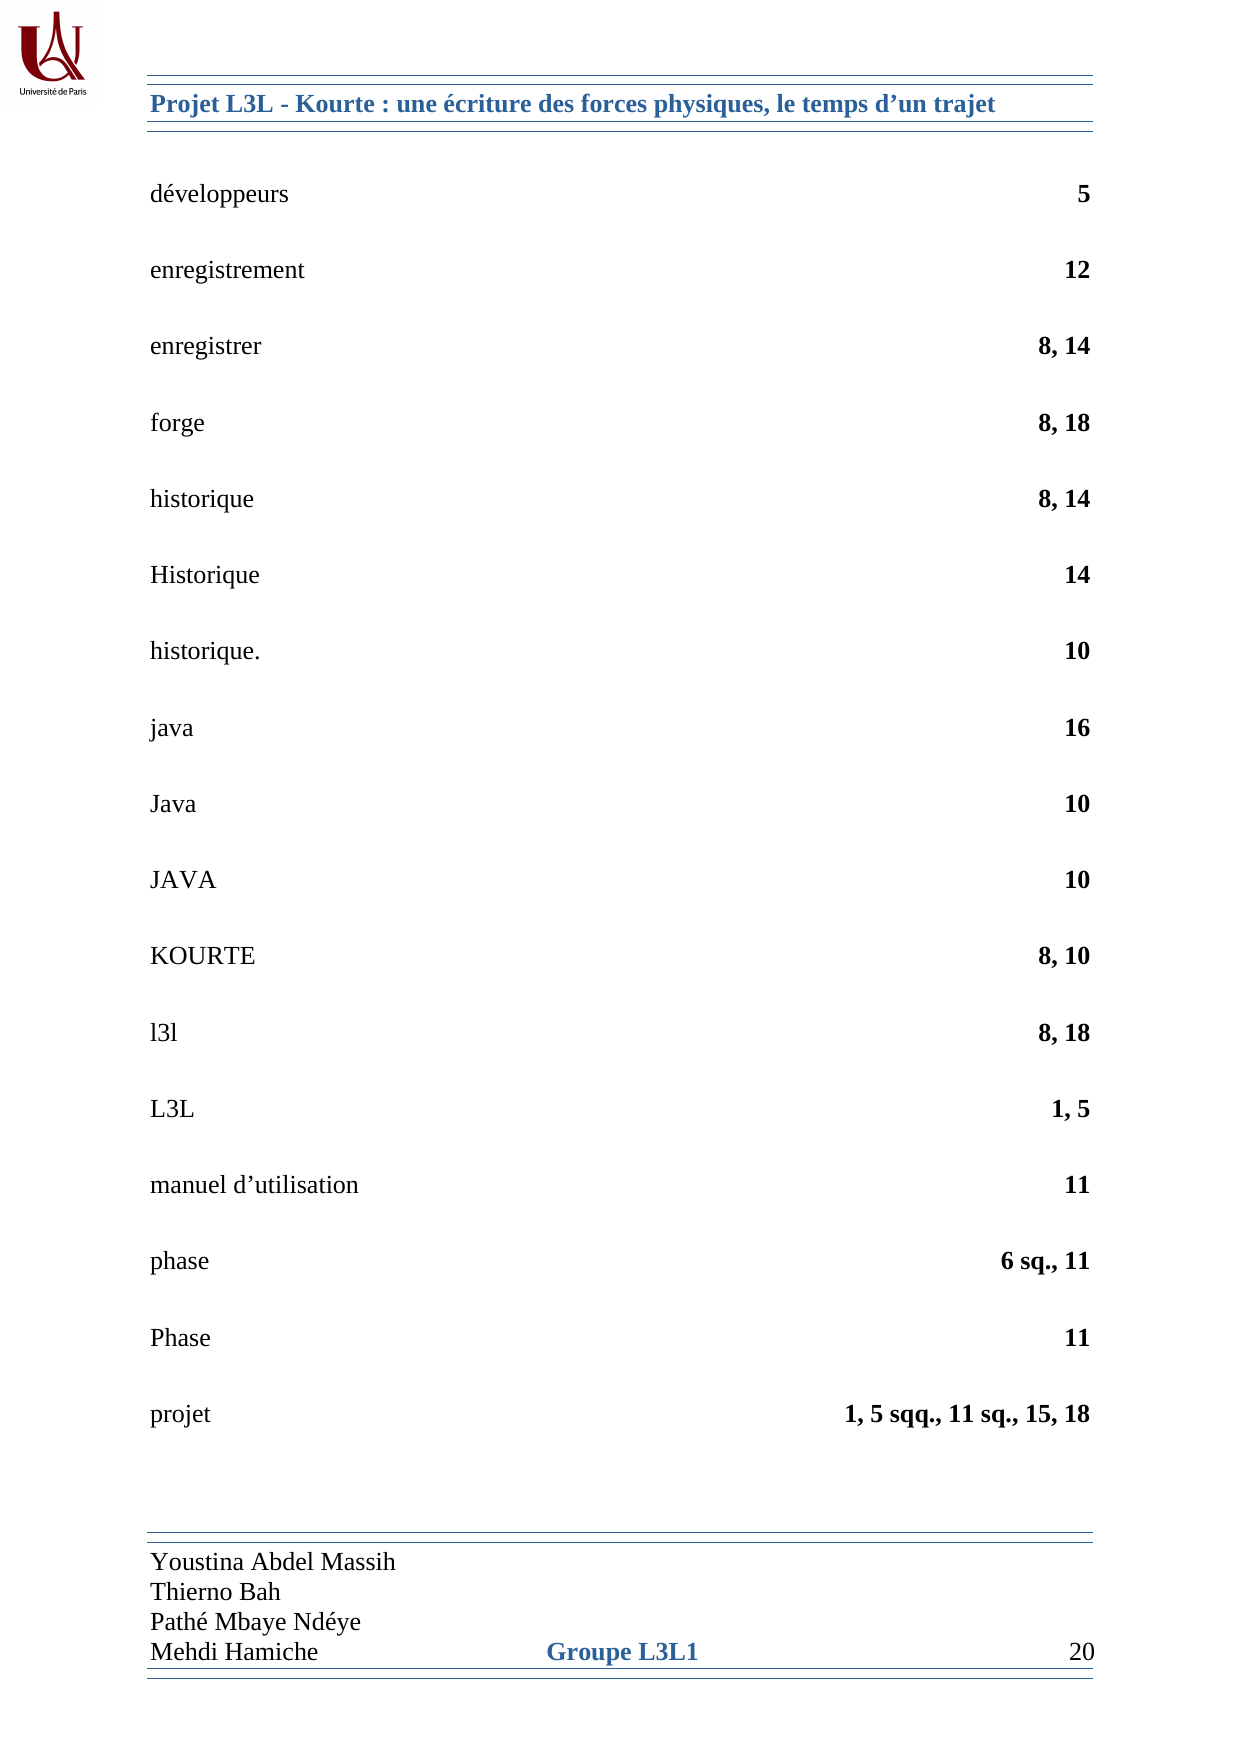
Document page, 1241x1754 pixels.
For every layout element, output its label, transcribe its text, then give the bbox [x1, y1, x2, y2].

text JAVA 10 [150, 864, 1090, 894]
text enregistrer 8, 14 [150, 330, 1090, 360]
text historique 8, 14 [150, 483, 1090, 513]
text enregistrement 12 [150, 254, 1090, 284]
text Phase 11 [150, 1322, 1090, 1352]
text l3l 8, 18 [150, 1017, 1090, 1047]
text KOURTE 8, 10 [150, 940, 1090, 970]
text développeurs 5 [150, 178, 1090, 208]
text Java 10 [150, 788, 1090, 818]
text L3L 1, 5 [150, 1093, 1090, 1123]
text java 16 [150, 712, 1090, 742]
text manuel d’utilisation 11 [150, 1169, 1090, 1199]
text phase 6 sq., 11 [150, 1245, 1090, 1275]
text historique. 10 [150, 635, 1090, 665]
text projet 1, 5 sqq., 11 sq., 15, 18 [150, 1398, 1090, 1428]
text forge 8, 18 [150, 407, 1090, 437]
picture [0, 0, 101, 107]
text Historique 14 [150, 559, 1090, 589]
